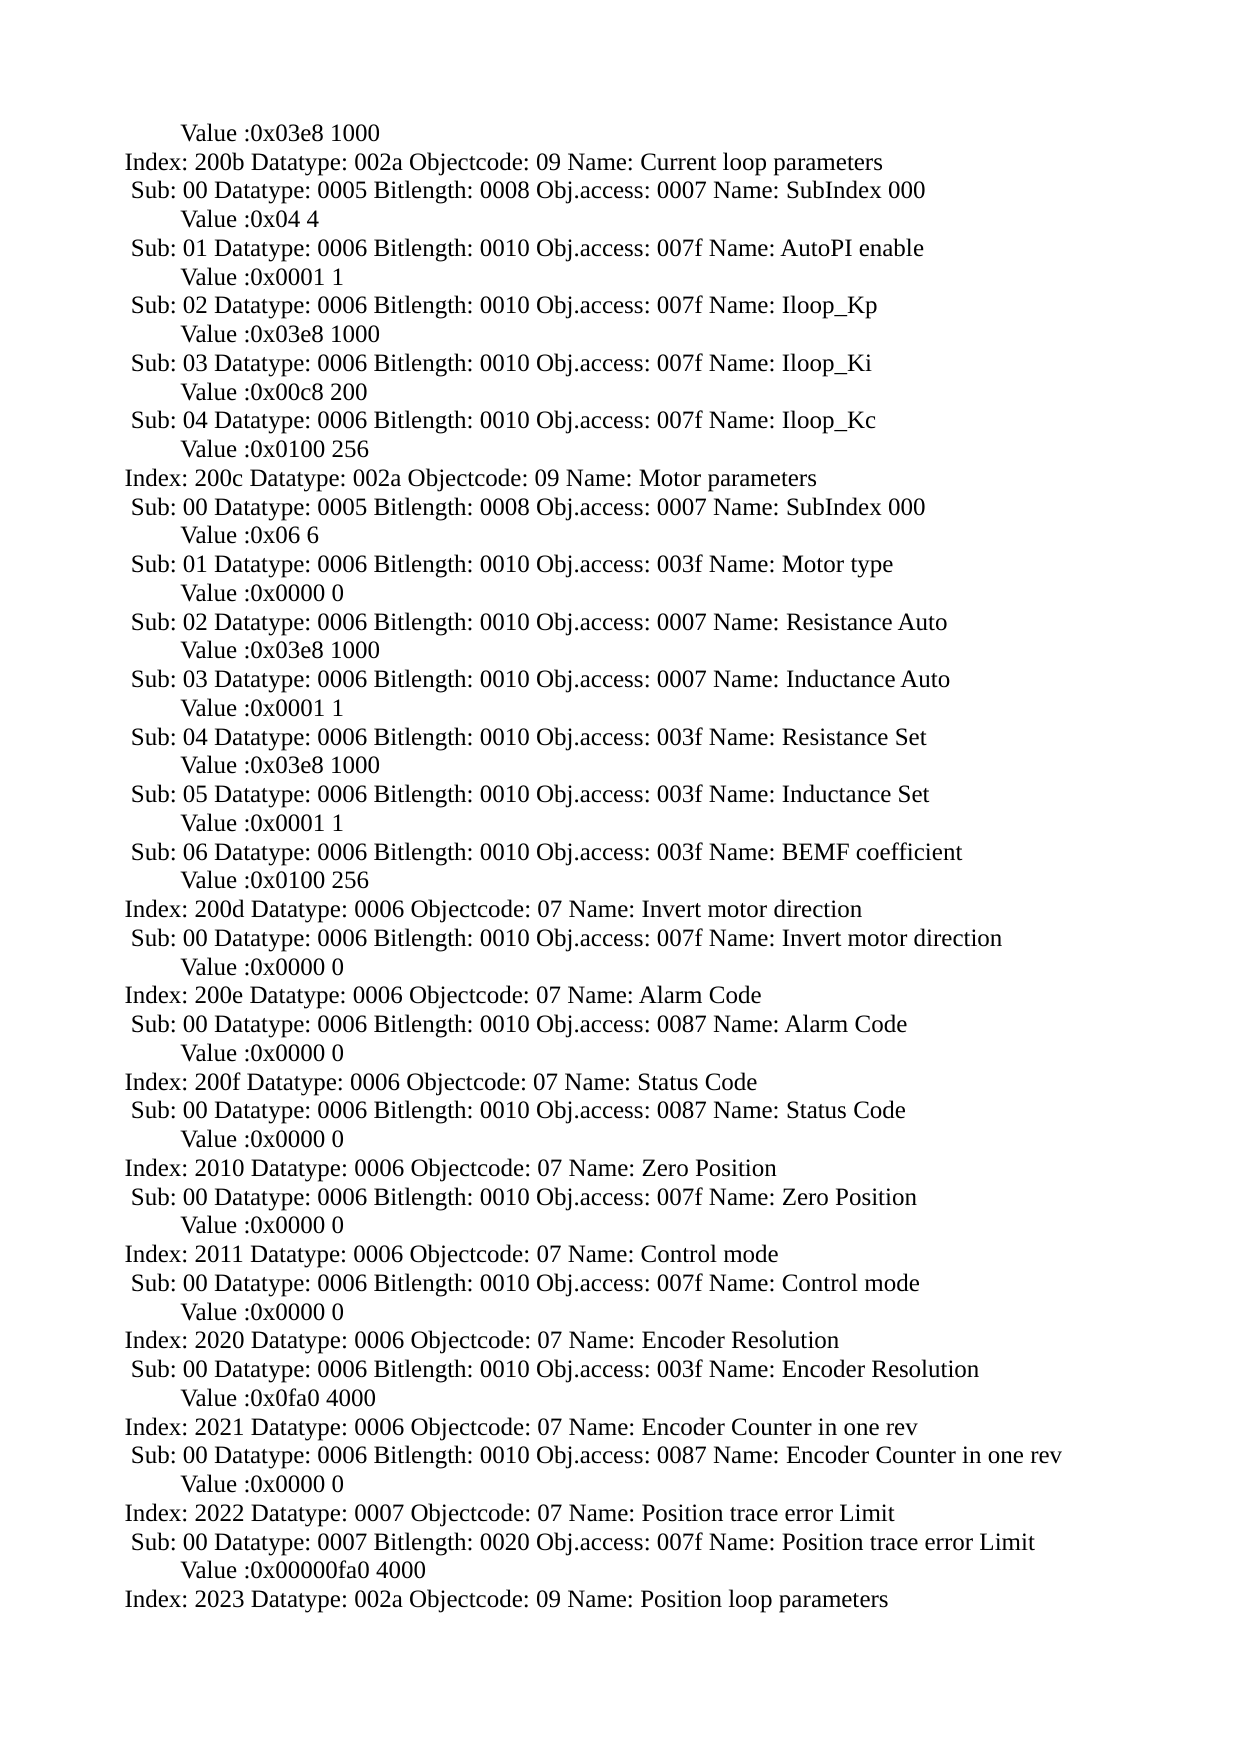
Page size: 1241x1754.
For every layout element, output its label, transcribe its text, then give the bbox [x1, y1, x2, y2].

text Index: 2020 Datatype: 0006 Objectcode: 07 Name: Encoder Resolution [118, 1326, 1122, 1354]
text Index: 2022 Datatype: 0007 Objectcode: 07 Name: Position trace error Limit [118, 1498, 1122, 1527]
text Sub: 00 Datatype: 0006 Bitlength: 0010 Obj.access: 007f Name: Zero Position [118, 1182, 1122, 1211]
text Value :0x0000 0 [118, 1124, 1122, 1153]
text Sub: 01 Datatype: 0006 Bitlength: 0010 Obj.access: 003f Name: Motor type [118, 549, 1122, 578]
text Value :0x03e8 1000 [118, 319, 1122, 348]
text Sub: 03 Datatype: 0006 Bitlength: 0010 Obj.access: 0007 Name: Inductance Auto [118, 664, 1122, 693]
text Sub: 00 Datatype: 0006 Bitlength: 0010 Obj.access: 007f Name: Control mode [118, 1268, 1122, 1297]
text Index: 200b Datatype: 002a Objectcode: 09 Name: Current loop parameters [118, 147, 1122, 176]
text Value :0x00c8 200 [118, 377, 1122, 406]
text Sub: 04 Datatype: 0006 Bitlength: 0010 Obj.access: 003f Name: Resistance Set [118, 722, 1122, 751]
text Sub: 00 Datatype: 0007 Bitlength: 0020 Obj.access: 007f Name: Position trace error Limit [118, 1527, 1122, 1556]
text Index: 200e Datatype: 0006 Objectcode: 07 Name: Alarm Code [118, 981, 1122, 1009]
text Index: 2011 Datatype: 0006 Objectcode: 07 Name: Control mode [118, 1239, 1122, 1268]
text Value :0x0000 0 [118, 1297, 1122, 1326]
text Value :0x0000 0 [118, 1038, 1122, 1067]
text Value :0x0100 256 [118, 434, 1122, 463]
text Value :0x04 4 [118, 204, 1122, 233]
text Value :0x03e8 1000 [118, 751, 1122, 779]
text Value :0x06 6 [118, 521, 1122, 549]
text Value :0x0000 0 [118, 578, 1122, 607]
text Index: 200d Datatype: 0006 Objectcode: 07 Name: Invert motor direction [118, 894, 1122, 923]
text Sub: 02 Datatype: 0006 Bitlength: 0010 Obj.access: 007f Name: Iloop_Kp [118, 291, 1122, 319]
text Index: 200c Datatype: 002a Objectcode: 09 Name: Motor parameters [118, 463, 1122, 492]
text Sub: 03 Datatype: 0006 Bitlength: 0010 Obj.access: 007f Name: Iloop_Ki [118, 348, 1122, 377]
text Value :0x0000 0 [118, 952, 1122, 981]
text Value :0x0001 1 [118, 808, 1122, 837]
text Sub: 01 Datatype: 0006 Bitlength: 0010 Obj.access: 007f Name: AutoPI enable [118, 233, 1122, 262]
text Sub: 00 Datatype: 0006 Bitlength: 0010 Obj.access: 0087 Name: Status Code [118, 1096, 1122, 1124]
text Value :0x0000 0 [118, 1469, 1122, 1498]
text Index: 2010 Datatype: 0006 Objectcode: 07 Name: Zero Position [118, 1153, 1122, 1182]
text Value :0x03e8 1000 [118, 636, 1122, 664]
text Value :0x0001 1 [118, 693, 1122, 722]
text Value :0x0001 1 [118, 262, 1122, 291]
text Sub: 00 Datatype: 0006 Bitlength: 0010 Obj.access: 0087 Name: Encoder Counter in one rev [118, 1441, 1122, 1469]
text Sub: 00 Datatype: 0006 Bitlength: 0010 Obj.access: 003f Name: Encoder Resolution [118, 1354, 1122, 1383]
text Sub: 02 Datatype: 0006 Bitlength: 0010 Obj.access: 0007 Name: Resistance Auto [118, 607, 1122, 636]
text Value :0x00000fa0 4000 [118, 1556, 1122, 1584]
text Sub: 00 Datatype: 0005 Bitlength: 0008 Obj.access: 0007 Name: SubIndex 000 [118, 492, 1122, 521]
text Index: 2021 Datatype: 0006 Objectcode: 07 Name: Encoder Counter in one rev [118, 1412, 1122, 1441]
text Value :0x0100 256 [118, 866, 1122, 894]
text Sub: 04 Datatype: 0006 Bitlength: 0010 Obj.access: 007f Name: Iloop_Kc [118, 406, 1122, 434]
text Sub: 00 Datatype: 0006 Bitlength: 0010 Obj.access: 0087 Name: Alarm Code [118, 1009, 1122, 1038]
text Index: 2023 Datatype: 002a Objectcode: 09 Name: Position loop parameters [118, 1584, 1122, 1613]
text Sub: 00 Datatype: 0006 Bitlength: 0010 Obj.access: 007f Name: Invert motor direction [118, 923, 1122, 952]
text Sub: 06 Datatype: 0006 Bitlength: 0010 Obj.access: 003f Name: BEMF coefficient [118, 837, 1122, 866]
text Value :0x03e8 1000 [118, 118, 1122, 147]
text Index: 200f Datatype: 0006 Objectcode: 07 Name: Status Code [118, 1067, 1122, 1096]
text Value :0x0000 0 [118, 1211, 1122, 1239]
text Value :0x0fa0 4000 [118, 1383, 1122, 1412]
text Sub: 00 Datatype: 0005 Bitlength: 0008 Obj.access: 0007 Name: SubIndex 000 [118, 176, 1122, 204]
text Sub: 05 Datatype: 0006 Bitlength: 0010 Obj.access: 003f Name: Inductance Set [118, 779, 1122, 808]
